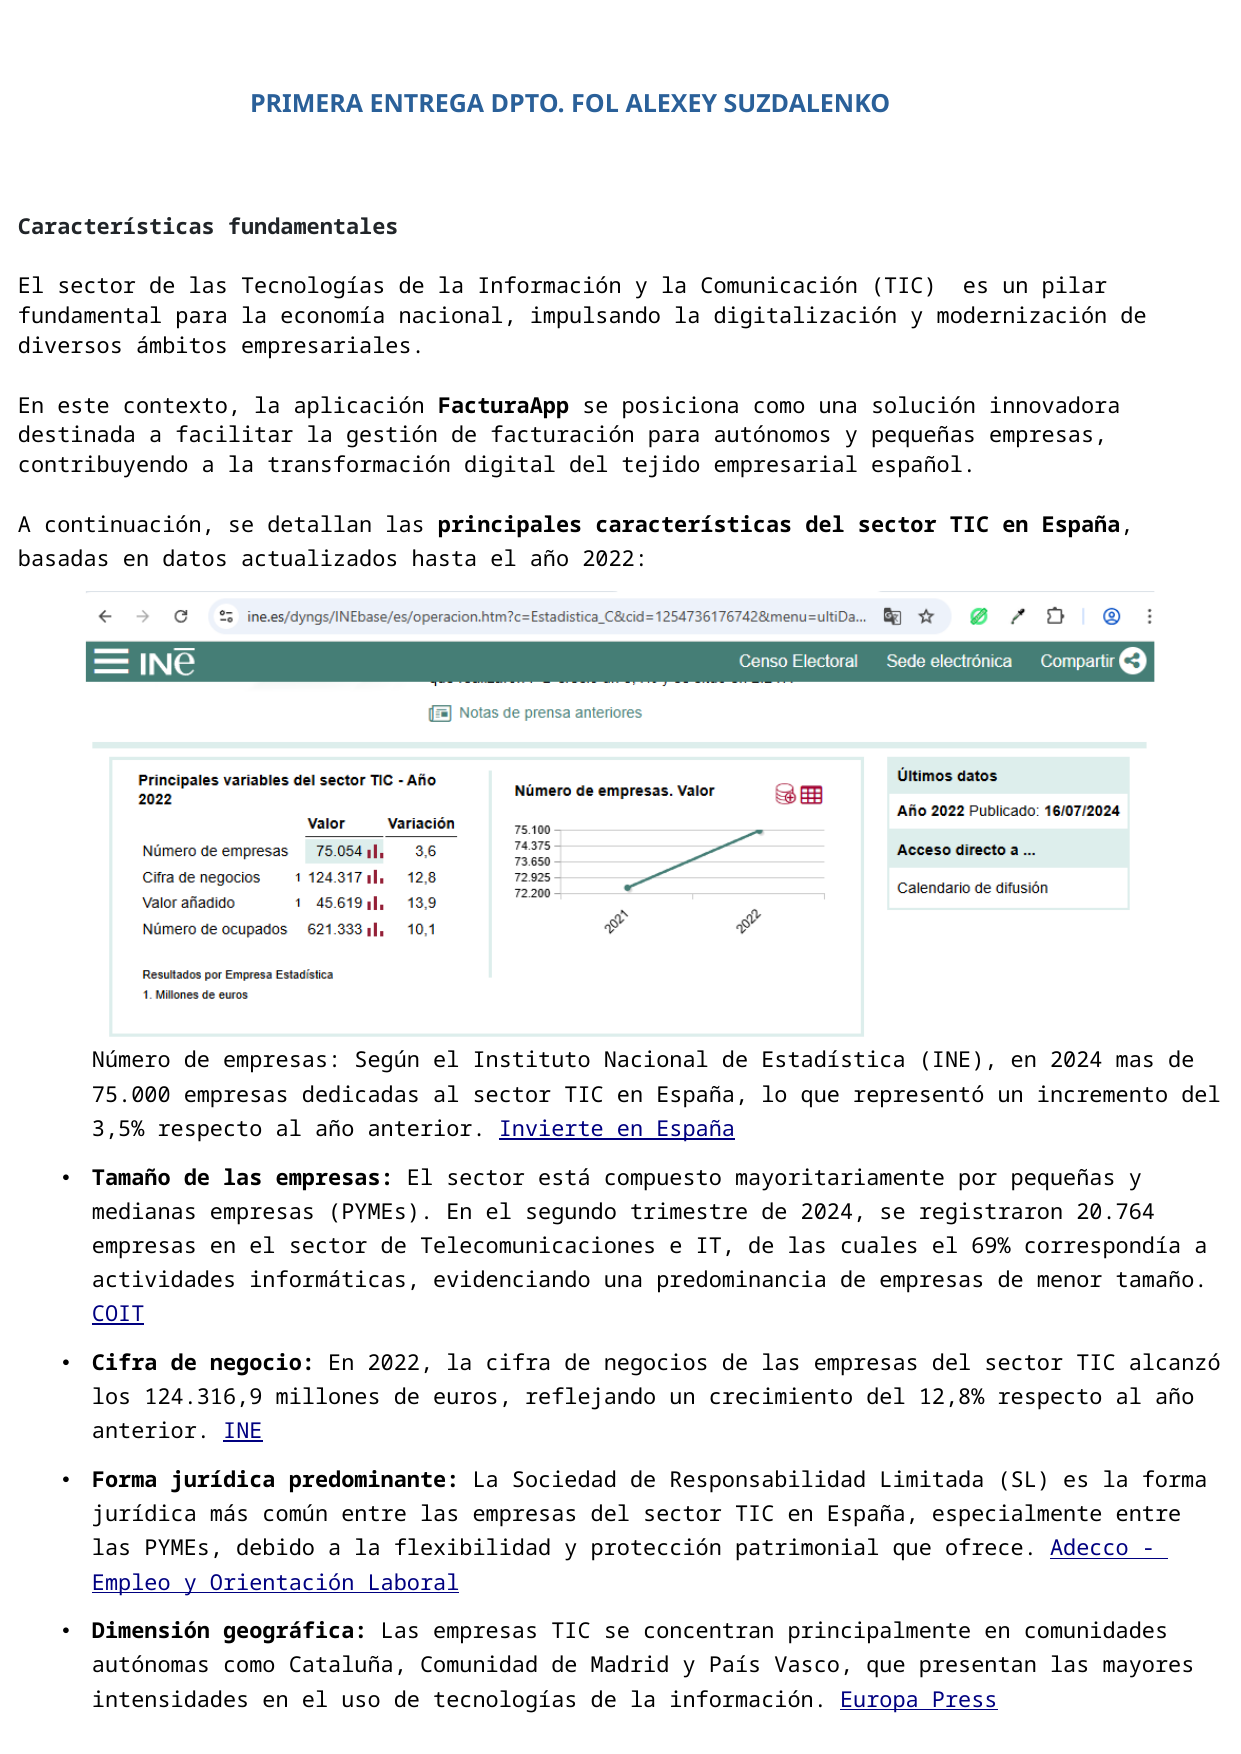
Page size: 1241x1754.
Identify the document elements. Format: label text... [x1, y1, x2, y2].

text A continuación, se detallan las principales características del sector TIC en España, basadas en datos actualizados hasta el año 2022: [18, 509, 1222, 573]
text Сaracterísticas fundamentales [18, 211, 1222, 241]
list Dimensión geográfica: Las empresas TIC se concentran principalmente en comunidades autónomas como Cataluña, Comunidad de Madrid y País Vasco, que presentan las mayores intensidades en el uso de tecnologías de la información. ​Europa Press [62, 1615, 1222, 1713]
list Forma jurídica predominante: La Sociedad de Responsabilidad Limitada (SL) es la forma jurídica más común entre las empresas del sector TIC en España, especialmente entre las PYMEs, debido a la flexibilidad y protección patrimonial que ofrece. ​Adecco - Empleo y Orientación Laboral [62, 1464, 1222, 1596]
list Tamaño de las empresas: El sector está compuesto mayoritariamente por pequeñas y medianas empresas (PYMEs). En el segundo trimestre de 2024, se registraron 20.764 empresas en el sector de Telecomunicaciones e IT, de las cuales el 69% correspondía a actividades informáticas, evidenciando una predominancia de empresas de menor tamaño. ​COIT [62, 1162, 1222, 1328]
text En este contexto, la aplicación FacturaApp se posiciona como una solución innovadora destinada a facilitar la gestión de facturación para autónomos y pequeñas empresas, contribuyendo a la transformación digital del tejido empresarial español. [18, 389, 1222, 479]
picture [85, 591, 1155, 1041]
list Cifra de negocio: En 2022, la cifra de negocios de las empresas del sector TIC alcanzó los 124.316,9 millones de euros, reflejando un crecimiento del 12,8% respecto al año anterior. ​INE [62, 1347, 1222, 1445]
text El sector de las Tecnologías de la Información y la Comunicación (TIC) es un pilar fundamental para la economía nacional, impulsando la digitalización y modernización de diversos ámbitos empresariales. [18, 270, 1222, 360]
text PRIMERA ENTREGA DPTO. FOL ALEXEY SUZDALENKO [18, 86, 1222, 120]
list Número de empresas: Según el Instituto Nacional de Estadística (INE), en 2024 mas de 75.000 empresas dedicadas al sector TIC en España, lo que representó un incremento del 3,5% respecto al año anterior. ​Invierte en España [62, 592, 1222, 1143]
